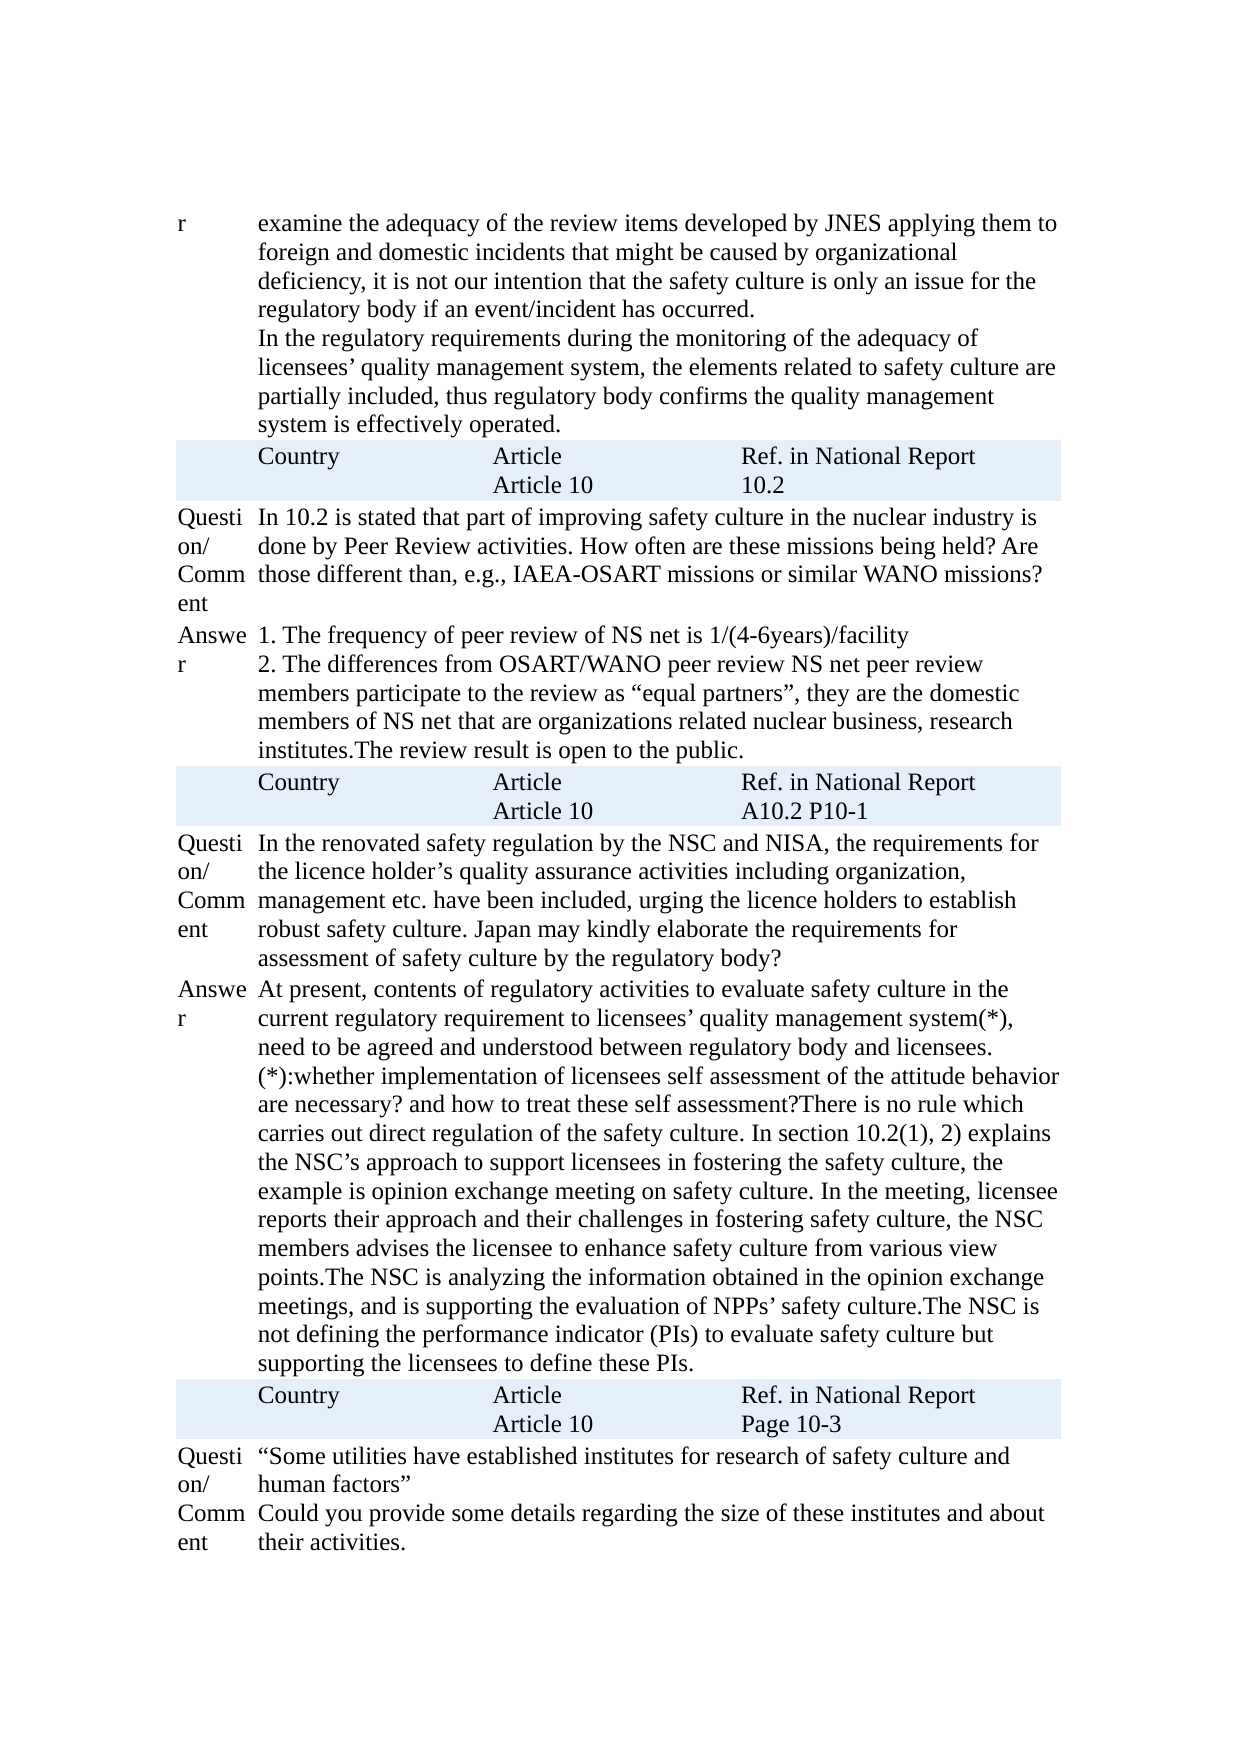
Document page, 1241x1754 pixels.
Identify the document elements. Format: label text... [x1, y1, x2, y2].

table_cell Country [256, 440, 491, 501]
table_cell Ref. in National Report Page 10-3 [739, 1379, 1061, 1439]
table_cell Answer [176, 973, 256, 1379]
table_cell Ref. in National Report 10.2 [739, 440, 1061, 501]
table_cell At present, contents of regulatory activities to evaluate safety culture in the current regulatory requirement to licensees’ quality management system(*), need to be agreed and understood between regulatory body and licensees.(*):whether implementation of licensees self assessment of the attitude behavior are necessary? and how to treat these self assessment?There is no rule which carries out direct regulation of the safety culture. In section 10.2(1), 2) explains the NSC’s approach to support licensees in fostering the safety culture, the example is opinion exchange meeting on safety culture. In the meeting, licensee reports their approach and their challenges in fostering safety culture, the NSC members advises the licensee to enhance safety culture from various view points.The NSC is analyzing the information obtained in the opinion exchange meetings, and is supporting the evaluation of NPPs’ safety culture.The NSC is not defining the performance indicator (PIs) to evaluate safety culture but supporting the licensees to define these PIs. [256, 973, 1061, 1379]
table_cell “Some utilities have established institutes for research of safety culture and human factors” Could you provide some details regarding the size of these institutes and about their activities. [256, 1439, 1061, 1557]
table_cell [176, 766, 256, 826]
table_cell Article Article 10 [491, 440, 739, 501]
table_cell Country [256, 1379, 491, 1439]
table_cell [176, 1379, 256, 1439]
table_cell Country [256, 766, 491, 826]
table_cell examine the adequacy of the review items developed by JNES applying them to foreign and domestic incidents that might be caused by organizational deficiency, it is not our intention that the safety culture is only an issue for the regulatory body if an event/incident has occurred. In the regulatory requirements during the monitoring of the adequacy of licensees’ quality management system, the elements related to safety culture are partially included, thus regulatory body confirms the quality management system is effectively operated. [256, 207, 1061, 440]
table_cell Article Article 10 [491, 1379, 739, 1439]
table_cell Question/ Comment [176, 501, 256, 619]
table_cell In 10.2 is stated that part of improving safety culture in the nuclear industry is done by Peer Review activities. How often are these missions being held? Are those different than, e.g., IAEA-OSART missions or similar WANO missions? [256, 501, 1061, 619]
table_cell Question/ Comment [176, 826, 256, 973]
table_cell In the renovated safety regulation by the NSC and NISA, the requirements for the licence holder’s quality assurance activities including organization, management etc. have been included, urging the licence holders to establish robust safety culture. Japan may kindly elaborate the requirements for assessment of safety culture by the regulatory body? [256, 826, 1061, 973]
table_cell Ref. in National Report A10.2 P10-1 [739, 766, 1061, 826]
table_cell 1. The frequency of peer review of NS net is 1/(4-6years)/facility 2. The differences from OSART/WANO peer review NS net peer review members participate to the review as “equal partners”, they are the domestic members of NS net that are organizations related nuclear business, research institutes.The review result is open to the public. [256, 619, 1061, 766]
table_cell Answer [176, 619, 256, 766]
table_cell Question/ Comment [176, 1439, 256, 1557]
table_cell Article Article 10 [491, 766, 739, 826]
table_cell r [176, 207, 256, 440]
table_cell [176, 440, 256, 501]
